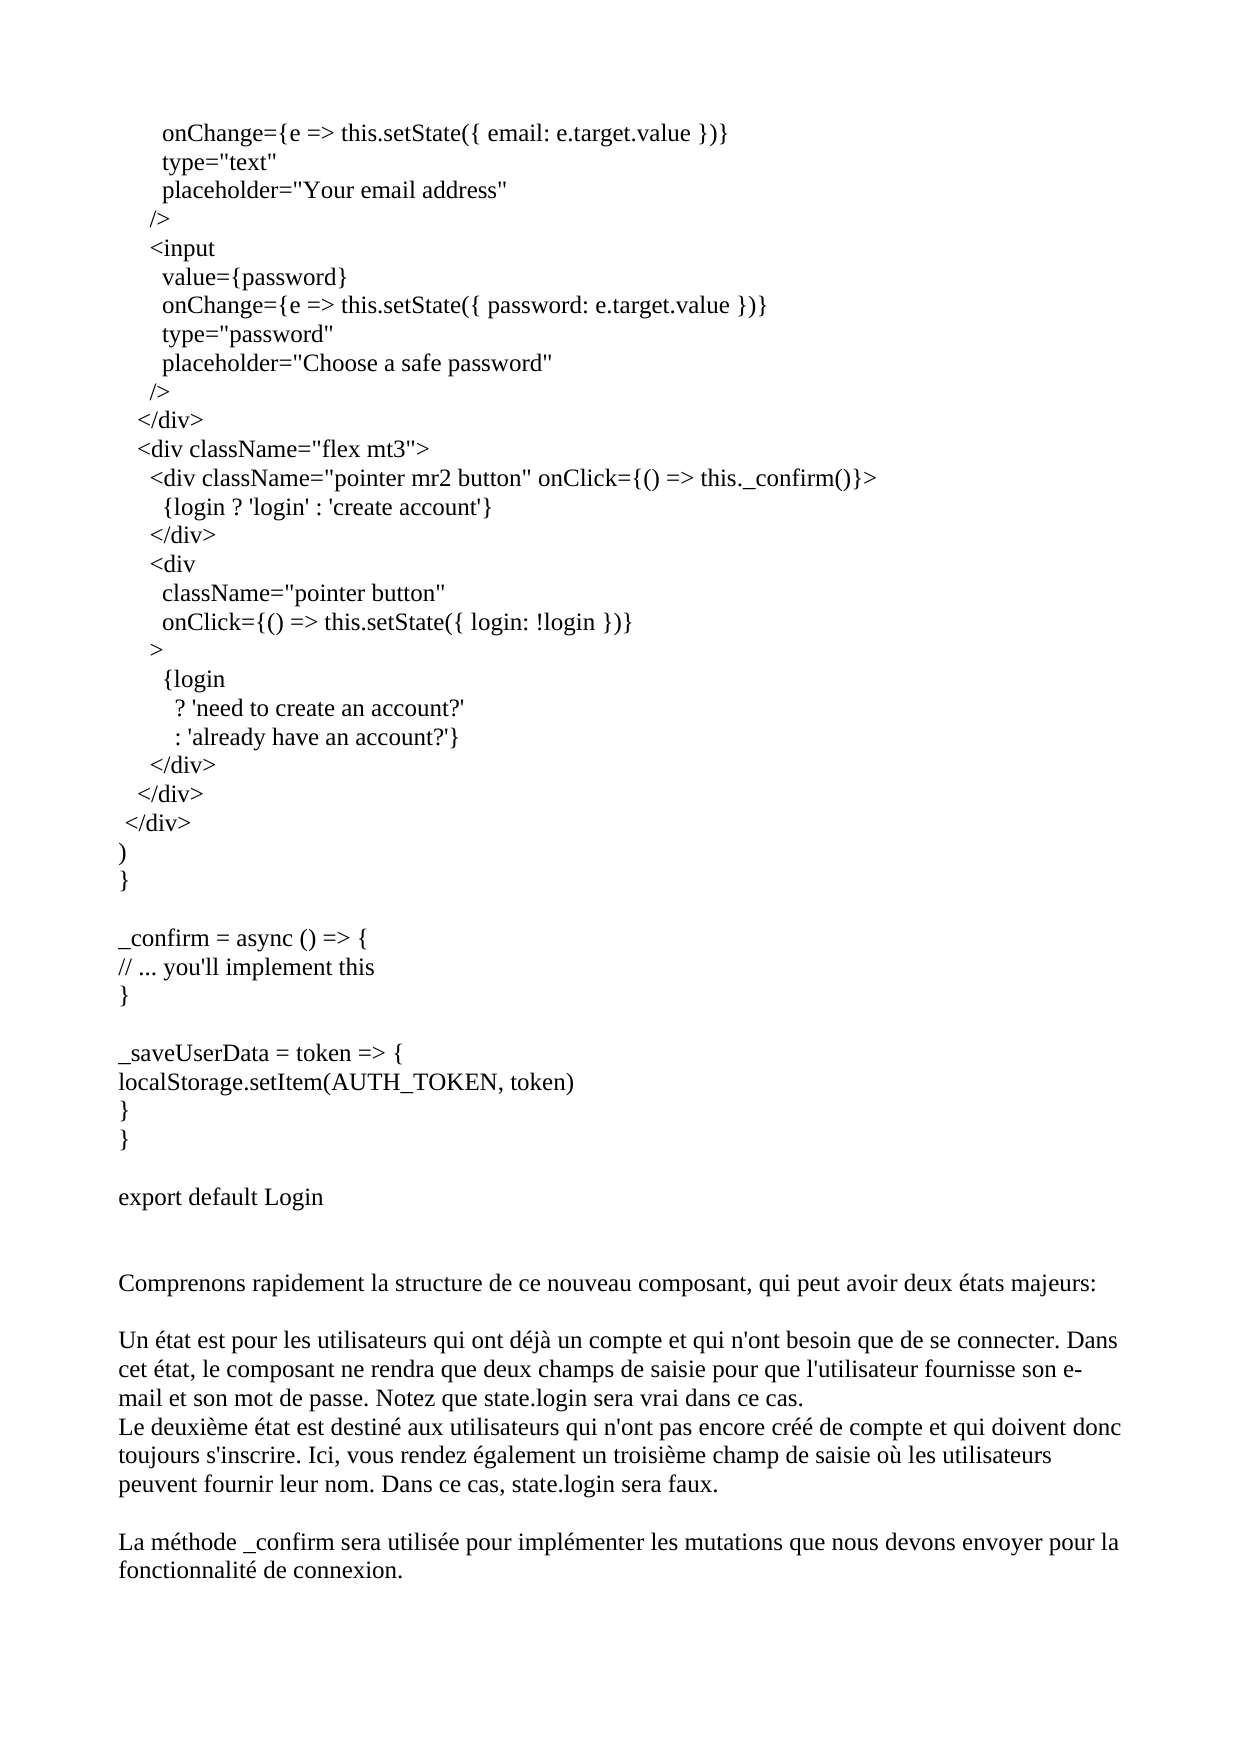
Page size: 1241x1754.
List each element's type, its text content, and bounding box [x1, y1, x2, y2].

text <div className="pointer mr2 button" onClick={() => this._confirm()}> [118, 463, 1122, 492]
text </div> [118, 521, 1122, 549]
text ) [118, 837, 1122, 866]
text _confirm = async () => { [118, 923, 1122, 952]
text onChange={e => this.setState({ password: e.target.value })} [118, 291, 1122, 319]
text value={password} [118, 262, 1122, 291]
text className="pointer button" [118, 578, 1122, 607]
text placeholder="Your email address" [118, 176, 1122, 204]
text placeholder="Choose a safe password" [118, 348, 1122, 377]
text ? 'need to create an account?' [118, 693, 1122, 722]
text > [118, 636, 1122, 664]
text } [118, 866, 1122, 894]
text Le deuxième état est destiné aux utilisateurs qui n'ont pas encore créé de compte et qui doivent donc toujours s'inscrire. Ici, vous rendez également un troisième champ de saisie où les utilisateurs peuvent fournir leur nom. Dans ce cas, state.login sera faux. [118, 1412, 1122, 1498]
text Un état est pour les utilisateurs qui ont déjà un compte et qui n'ont besoin que de se connecter. Dans cet état, le composant ne rendra que deux champs de saisie pour que l'utilisateur fournisse son e-mail et son mot de passe. Notez que state.login sera vrai dans ce cas. [118, 1326, 1122, 1412]
text </div> [118, 751, 1122, 779]
text _saveUserData = token => { [118, 1038, 1122, 1067]
text /> [118, 204, 1122, 233]
text </div> [118, 406, 1122, 434]
text export default Login [118, 1182, 1122, 1211]
text : 'already have an account?'} [118, 722, 1122, 751]
text } [118, 1124, 1122, 1153]
text {login [118, 664, 1122, 693]
text type="password" [118, 319, 1122, 348]
text /> [118, 377, 1122, 406]
text </div> [118, 779, 1122, 808]
text <div className="flex mt3"> [118, 434, 1122, 463]
text } [118, 1096, 1122, 1124]
text // ... you'll implement this 🔜 [118, 952, 1122, 981]
text Comprenons rapidement la structure de ce nouveau composant, qui peut avoir deux états majeurs: [118, 1268, 1122, 1297]
text type="text" [118, 147, 1122, 176]
text {login ? 'login' : 'create account'} [118, 492, 1122, 521]
text onChange={e => this.setState({ email: e.target.value })} [118, 118, 1122, 147]
text onClick={() => this.setState({ login: !login })} [118, 607, 1122, 636]
text La méthode _confirm sera utilisée pour implémenter les mutations que nous devons envoyer pour la fonctionnalité de connexion. [118, 1527, 1122, 1584]
text } [118, 981, 1122, 1009]
text localStorage.setItem(AUTH_TOKEN, token) [118, 1067, 1122, 1096]
text <input [118, 233, 1122, 262]
text <div [118, 549, 1122, 578]
text </div> [118, 808, 1122, 837]
